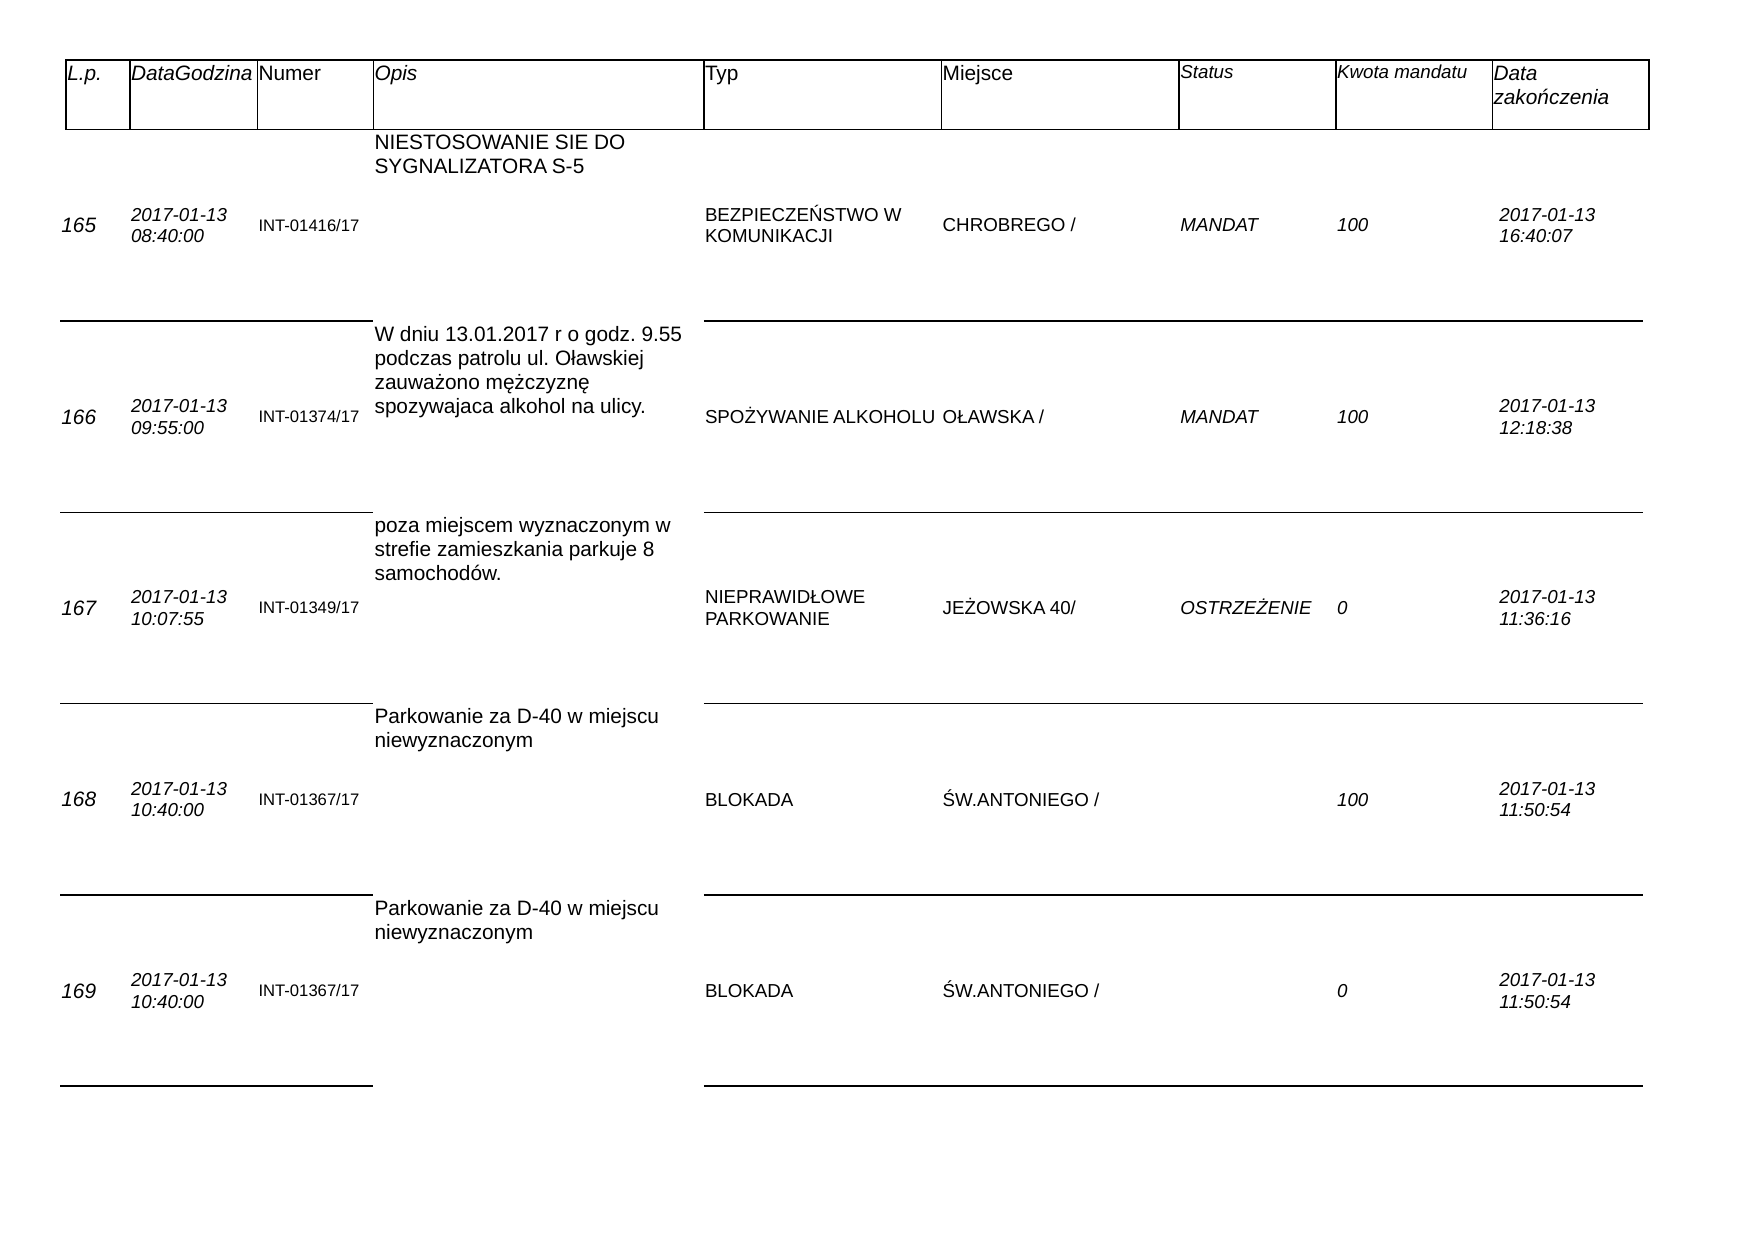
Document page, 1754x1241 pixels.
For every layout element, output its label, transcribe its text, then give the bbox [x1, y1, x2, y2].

table_cell 2017-01-13 16:40:07 [1498, 130, 1643, 320]
table_cell 165 [60, 129, 130, 320]
table_cell Parkowanie za D-40 w miejscu niewyznaczonym [373, 894, 704, 1085]
table_cell 2017-01-13 10:40:00 [130, 704, 257, 894]
table_cell 2017-01-13 10:07:55 [130, 513, 257, 703]
table_cell 167 [60, 513, 130, 703]
table_header Opis [374, 61, 703, 129]
table_cell W dniu 13.01.2017 r o godz. 9.55 podczas patrolu ul. Oławskiej zauważono mężczyznę spozywajaca alkohol na ulicy. [373, 320, 704, 511]
table_cell [1643, 703, 1649, 894]
table_cell MANDAT [1179, 130, 1336, 320]
table_cell 0 [1336, 896, 1498, 1085]
table_cell 2017-01-13 11:50:54 [1498, 896, 1643, 1085]
table_cell INT-01416/17 [257, 130, 373, 320]
table_cell INT-01349/17 [257, 513, 373, 703]
table_cell OŁAWSKA / [941, 322, 1179, 511]
table_cell MANDAT [1179, 322, 1336, 511]
table_cell [1643, 511, 1649, 703]
table_header Miejsce [942, 61, 1178, 129]
table_cell [1179, 896, 1336, 1085]
table_cell INT-01367/17 [257, 896, 373, 1085]
table_cell SPOŻYWANIE ALKOHOLU [704, 322, 941, 511]
table_header Data zakończenia [1493, 61, 1648, 129]
table_cell 100 [1336, 704, 1498, 894]
table_cell 2017-01-13 11:50:54 [1498, 704, 1643, 894]
table_cell INT-01374/17 [257, 322, 373, 511]
table_cell JEŻOWSKA 40/ [941, 513, 1179, 703]
table_cell ŚW.ANTONIEGO / [941, 896, 1179, 1085]
table_cell NIEPRAWIDŁOWE PARKOWANIE [704, 513, 941, 703]
table_cell 168 [60, 704, 130, 894]
table_header Kwota mandatu [1337, 61, 1492, 129]
table_cell poza miejscem wyznaczonym w strefie zamieszkania parkuje 8 samochodów. [373, 511, 704, 703]
table_cell BLOKADA [704, 704, 941, 894]
table_cell OSTRZEŻENIE [1179, 513, 1336, 703]
table_cell 166 [60, 322, 130, 511]
table_cell 2017-01-13 08:40:00 [130, 130, 257, 320]
table_cell 2017-01-13 12:18:38 [1498, 322, 1643, 511]
table_header Numer [258, 61, 373, 129]
table_cell Parkowanie za D-40 w miejscu niewyznaczonym [373, 703, 704, 894]
table_cell 2017-01-13 09:55:00 [130, 322, 257, 511]
table_cell 0 [1336, 513, 1498, 703]
table_cell [1643, 894, 1649, 1085]
table_header DataGodzina [131, 61, 257, 129]
table_cell 2017-01-13 10:40:00 [130, 896, 257, 1085]
table_cell BLOKADA [704, 896, 941, 1085]
table_cell CHROBREGO / [941, 130, 1179, 320]
table_cell [1643, 320, 1649, 511]
table_cell ŚW.ANTONIEGO / [941, 704, 1179, 894]
table_header Status [1180, 61, 1335, 129]
table_cell 100 [1336, 322, 1498, 511]
table_header [60, 59, 65, 129]
table_cell [1179, 704, 1336, 894]
table_cell NIESTOSOWANIE SIE DO SYGNALIZATORA S-5 [373, 130, 704, 320]
table_cell [1643, 130, 1649, 320]
table_header Typ [705, 61, 941, 129]
table_cell INT-01367/17 [257, 704, 373, 894]
table_cell 100 [1336, 130, 1498, 320]
table_cell BEZPIECZEŃSTWO W KOMUNIKACJI [704, 130, 941, 320]
table_header L.p. [67, 61, 129, 129]
table_cell 2017-01-13 11:36:16 [1498, 513, 1643, 703]
table_cell 169 [60, 896, 130, 1085]
